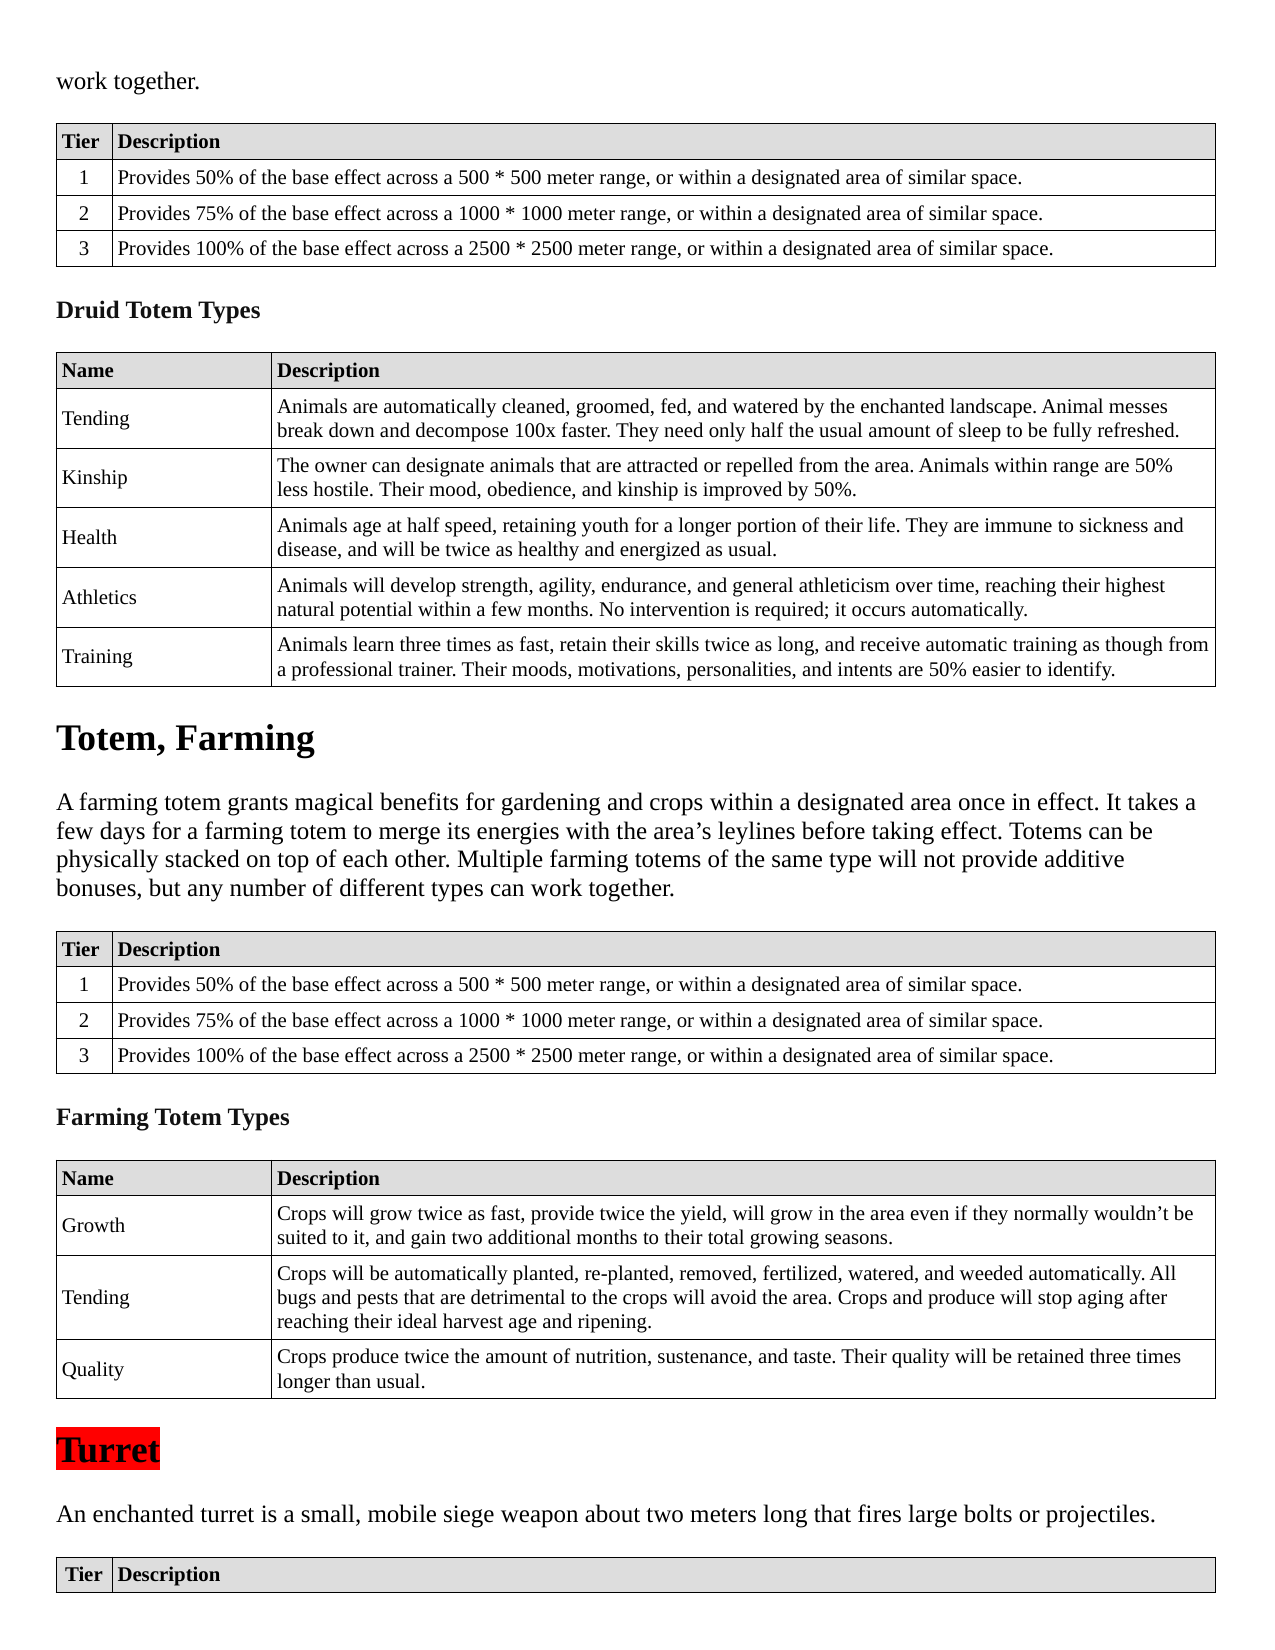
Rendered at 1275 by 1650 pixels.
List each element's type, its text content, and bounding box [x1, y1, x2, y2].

table_cell Provides 75% of the base effect across a 1000 * 1000 meter range, or within a designated area of similar space. [113, 1003, 1215, 1038]
table_cell Athletics [57, 568, 271, 627]
table_cell Crops will grow twice as fast, provide twice the yield, will grow in the area even if they normally wouldn’t be suited to it, and gain two additional months to their total growing seasons. [272, 1196, 1215, 1255]
table_cell Provides 100% of the base effect across a 2500 * 2500 meter range, or within a designated area of similar space. [113, 1039, 1215, 1073]
table_cell 3 [57, 1039, 112, 1073]
table_cell 2 [57, 1003, 112, 1038]
table_cell Health [57, 508, 271, 567]
table_header Description [113, 932, 1215, 966]
table_cell Crops produce twice the amount of nutrition, sustenance, and taste. Their quality will be retained three times longer than usual. [272, 1340, 1215, 1398]
table_header Tier [57, 932, 112, 966]
table_cell Provides 50% of the base effect across a 500 * 500 meter range, or within a designated area of similar space. [113, 967, 1215, 1002]
table_cell Growth [57, 1196, 271, 1255]
table_header Name [57, 1161, 271, 1195]
table_cell Tending [57, 389, 271, 447]
table_cell Quality [57, 1340, 271, 1398]
table_cell 3 [57, 231, 112, 266]
text An enchanted turret is a small, mobile siege weapon about two meters long that fires large bolts or projectiles. [56, 1499, 1215, 1528]
table_cell Training [57, 628, 271, 686]
table_header Name [57, 353, 271, 388]
table_cell The owner can designate animals that are attracted or repelled from the area. Animals within range are 50% less hostile. Their mood, obedience, and kinship is improved by 50%. [272, 449, 1215, 507]
table_header Tier [57, 1558, 112, 1592]
table_cell Provides 50% of the base effect across a 500 * 500 meter range, or within a designated area of similar space. [113, 160, 1215, 194]
table_header Description [272, 1161, 1215, 1195]
table_cell 1 [57, 160, 112, 194]
table_cell Animals will develop strength, agility, endurance, and general athleticism over time, reaching their highest natural potential within a few months. No intervention is required; it occurs automatically. [272, 568, 1215, 627]
table_cell Tending [57, 1256, 271, 1339]
text A farming totem grants magical benefits for gardening and crops within a designated area once in effect. It takes a few days for a farming totem to merge its energies with the area’s leylines before taking effect. Totems can be physically stacked on top of each other. Multiple farming totems of the same type will not provide additive bonuses, but any number of different types can work together. [56, 787, 1215, 902]
table_cell Animals are automatically cleaned, groomed, fed, and watered by the enchanted landscape. Animal messes break down and decompose 100x faster. They need only half the usual amount of sleep to be fully refreshed. [272, 389, 1215, 447]
table_cell Crops will be automatically planted, re-planted, removed, fertilized, watered, and weeded automatically. All bugs and pests that are detrimental to the crops will avoid the area. Crops and produce will stop aging after reaching their ideal harvest age and ripening. [272, 1256, 1215, 1339]
subtitle Druid Totem Types [56, 295, 1215, 323]
table_cell Animals age at half speed, retaining youth for a longer portion of their life. They are immune to sickness and disease, and will be twice as healthy and energized as usual. [272, 508, 1215, 567]
table_cell Provides 100% of the base effect across a 2500 * 2500 meter range, or within a designated area of similar space. [113, 231, 1215, 266]
subtitle Farming Totem Types [56, 1102, 1215, 1131]
table_header Description [272, 353, 1215, 388]
table_header Description [113, 124, 1215, 159]
table_cell Kinship [57, 449, 271, 507]
table_cell Animals learn three times as fast, retain their skills twice as long, and receive automatic training as though from a professional trainer. Their moods, motivations, personalities, and intents are 50% easier to identify. [272, 628, 1215, 686]
table_cell 1 [57, 967, 112, 1002]
table_header Description [113, 1558, 1215, 1592]
table_cell Provides 75% of the base effect across a 1000 * 1000 meter range, or within a designated area of similar space. [113, 196, 1215, 230]
table_cell 2 [57, 196, 112, 230]
text work together. [56, 66, 1215, 94]
table_header Tier [57, 124, 112, 159]
subtitle Turret [56, 1427, 1215, 1470]
subtitle Totem, Farming [56, 715, 1215, 758]
